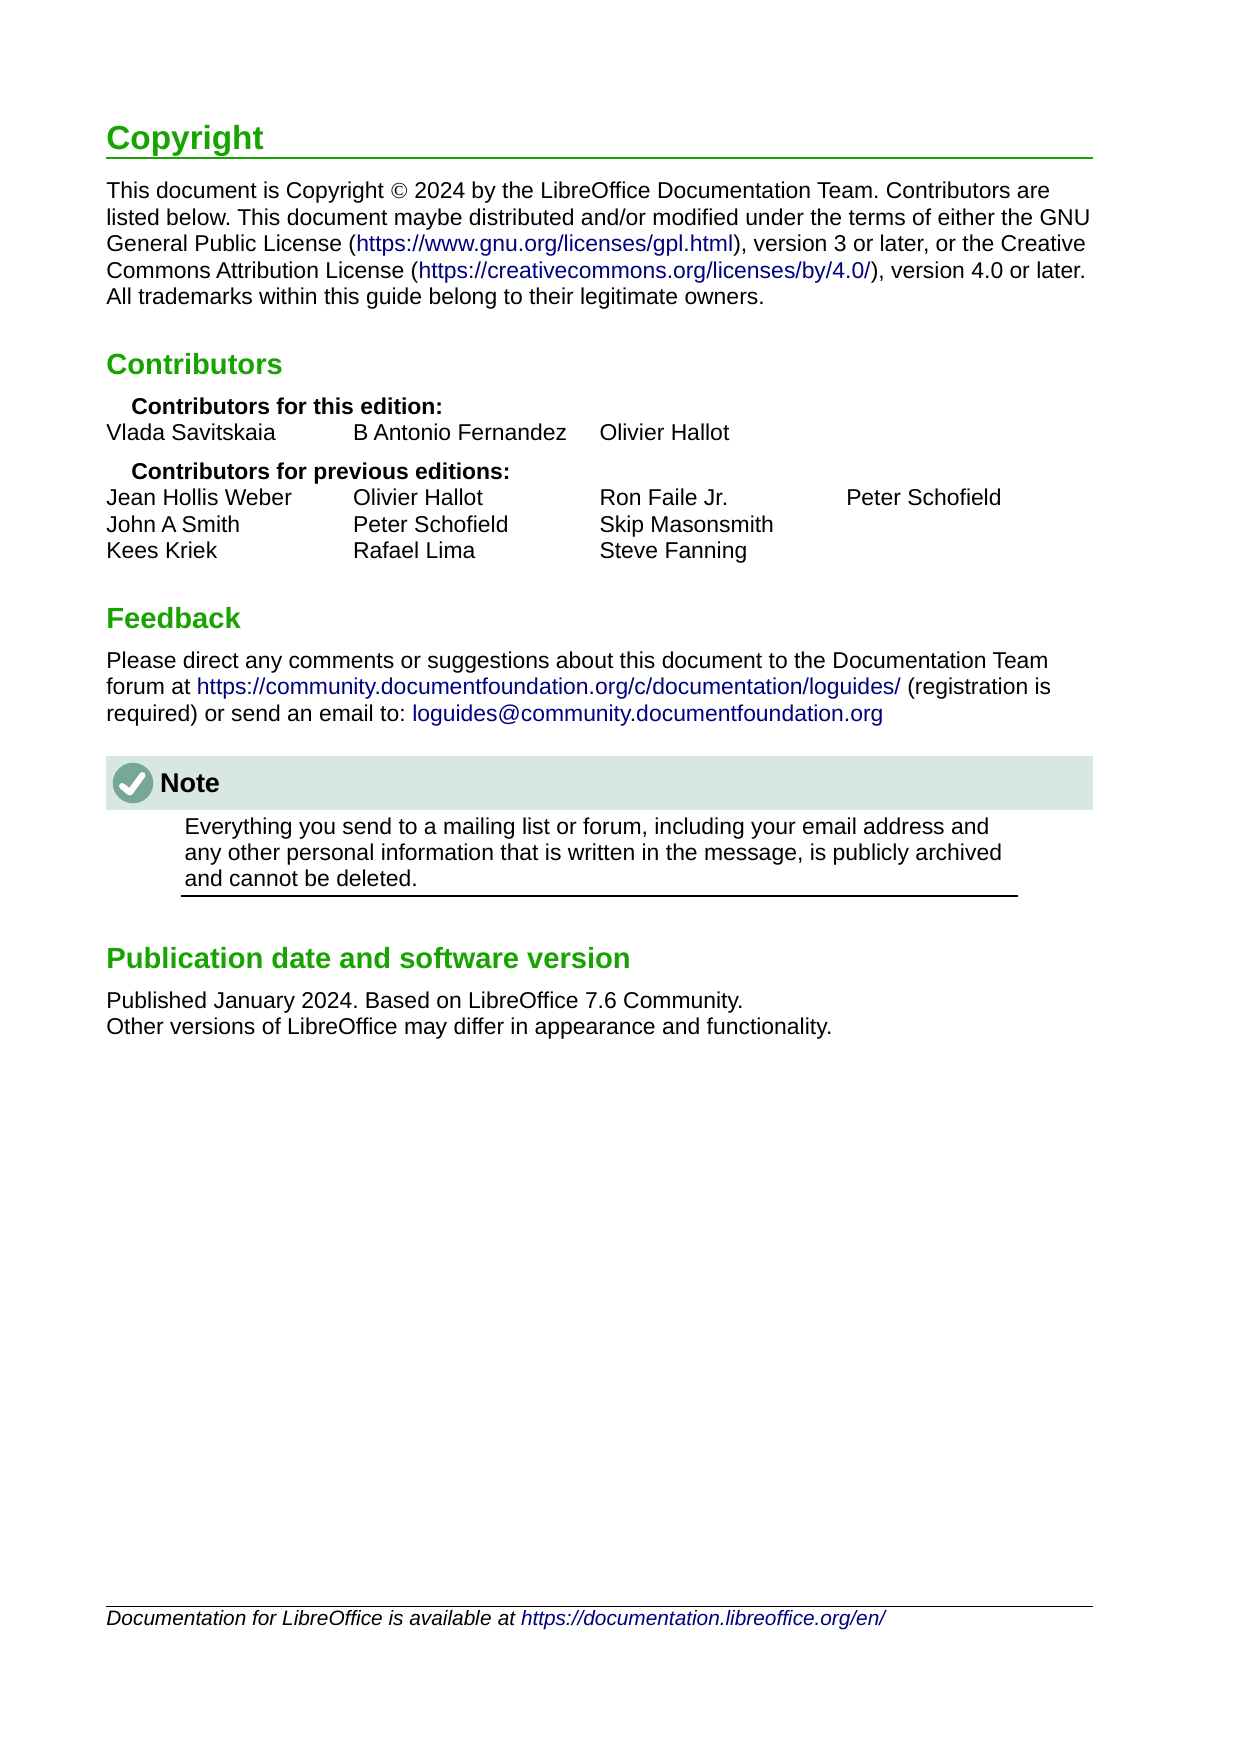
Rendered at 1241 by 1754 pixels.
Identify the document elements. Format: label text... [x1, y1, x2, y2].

text B Antonio Fernandez Olivier Hallot [353, 419, 846, 446]
subtitle Copyright [106, 118, 1093, 157]
text Contributors for this edition: [131, 393, 1093, 419]
text Skip Masonsmith [599, 511, 846, 537]
text Ron Faile Jr. [599, 484, 846, 511]
text This document is Copyright © 2024 by the LibreOffice Documentation Team. Contributors are listed below. This document maybe distributed and/or modified under the terms of either the GNU General Public License (https://www.gnu.org/licenses/gpl.html), version 3 or later, or the Creative Commons Attribution License (https://creativecommons.org/licenses/by/4.0/), version 4.0 or later. All trademarks within this guide belong to their legitimate owners. [106, 177, 1093, 309]
text Everything you send to a mailing list or forum, including your email address and any other personal information that is written in the message, is publicly archived and cannot be deleted. [181, 810, 1018, 895]
text Vlada Savitskaia [106, 419, 353, 446]
text Olivier Hallot [353, 484, 599, 511]
text Published January 2024. Based on LibreOffice 7.6 Community. Other versions of LibreOffice may differ in appearance and functionality. [106, 987, 1093, 1039]
subtitle Note [106, 756, 1093, 810]
text Peter Schofield [353, 511, 599, 537]
subtitle Contributors [106, 347, 1093, 380]
text John A Smith [106, 511, 353, 537]
text Contributors for previous editions: [131, 458, 1093, 484]
text Kees Kriek [106, 537, 353, 563]
text Steve Fanning [599, 537, 846, 563]
text Peter Schofield [846, 484, 1093, 511]
subtitle Feedback [106, 601, 1093, 634]
text Jean Hollis Weber [106, 484, 353, 511]
text Rafael Lima [353, 537, 599, 563]
text Please direct any comments or suggestions about this document to the Documentation Team forum at https://community.documentfoundation.org/c/documentation/loguides/ (registration is required) or send an email to: loguides@community.documentfoundation.org [106, 647, 1093, 726]
subtitle Publication date and software version [106, 941, 1093, 974]
